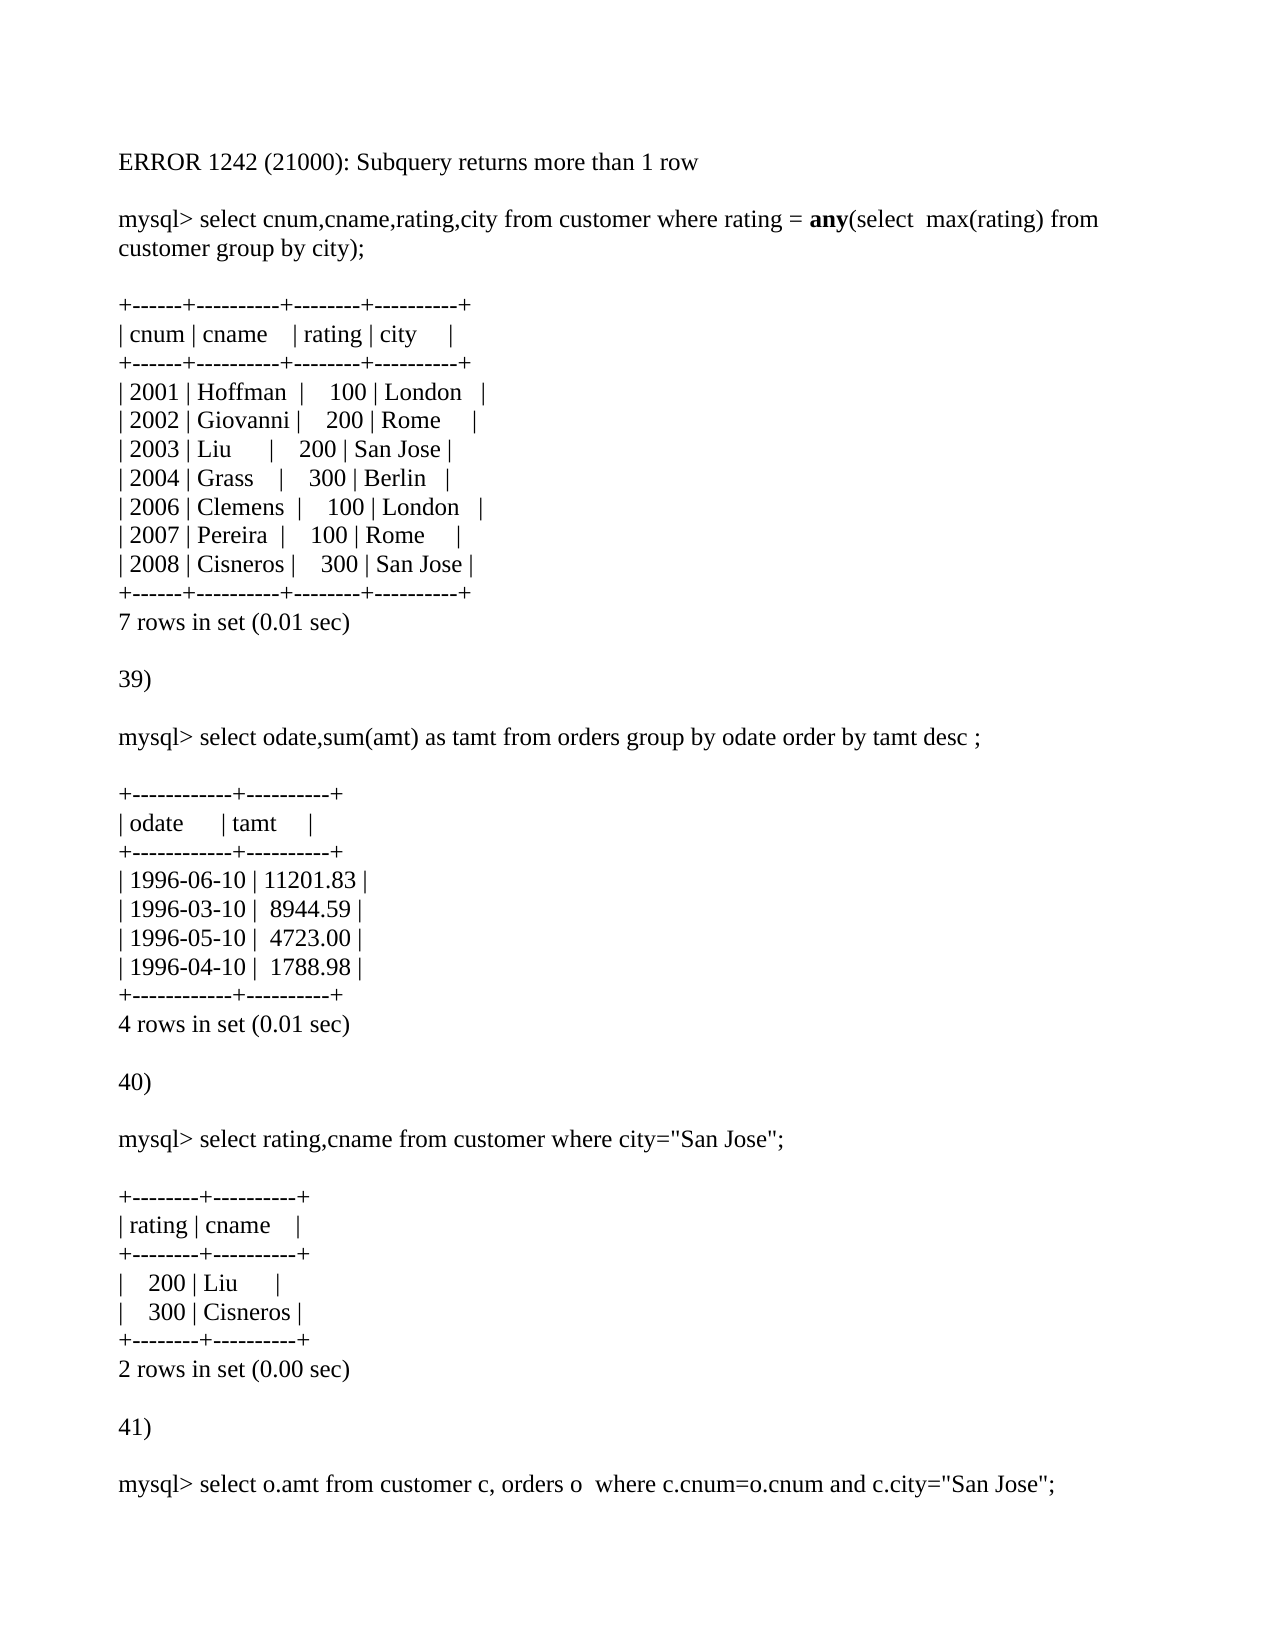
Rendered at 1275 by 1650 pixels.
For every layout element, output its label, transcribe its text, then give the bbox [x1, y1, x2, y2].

text | odate | tamt | [118, 808, 1157, 837]
text +------------+----------+ [118, 837, 1157, 866]
text | 1996-06-10 | 11201.83 | [118, 866, 1157, 894]
text 40) [118, 1067, 1157, 1096]
text +------------+----------+ [118, 779, 1157, 808]
text +------+----------+--------+----------+ [118, 291, 1157, 319]
text | 1996-04-10 | 1788.98 | [118, 952, 1157, 981]
text +--------+----------+ [118, 1239, 1157, 1268]
text mysql> select rating,cname from customer where city="San Jose"; [118, 1124, 1157, 1153]
text | 2004 | Grass | 300 | Berlin | [118, 463, 1157, 492]
text | 2008 | Cisneros | 300 | San Jose | [118, 549, 1157, 578]
text | rating | cname | [118, 1211, 1157, 1239]
text 41) [118, 1412, 1157, 1441]
text | 300 | Cisneros | [118, 1297, 1157, 1326]
text 7 rows in set (0.01 sec) [118, 607, 1157, 636]
text +------+----------+--------+----------+ [118, 578, 1157, 607]
text ERROR 1242 (21000): Subquery returns more than 1 row [118, 147, 1157, 176]
text 39) [118, 664, 1157, 693]
text | 2001 | Hoffman | 100 | London | [118, 377, 1157, 406]
text | 1996-03-10 | 8944.59 | [118, 894, 1157, 923]
text +--------+----------+ [118, 1182, 1157, 1211]
text mysql> select cnum,cname,rating,city from customer where rating = any(select max(rating) from customer group by city); [118, 204, 1157, 262]
text 2 rows in set (0.00 sec) [118, 1354, 1157, 1383]
text +------------+----------+ [118, 981, 1157, 1009]
text | 2002 | Giovanni | 200 | Rome | [118, 406, 1157, 434]
text | 2006 | Clemens | 100 | London | [118, 492, 1157, 521]
text mysql> select odate,sum(amt) as tamt from orders group by odate order by tamt desc ; [118, 722, 1157, 751]
text 4 rows in set (0.01 sec) [118, 1009, 1157, 1038]
text +------+----------+--------+----------+ [118, 348, 1157, 377]
text | 200 | Liu | [118, 1268, 1157, 1297]
text | 2007 | Pereira | 100 | Rome | [118, 521, 1157, 549]
text | cnum | cname | rating | city | [118, 319, 1157, 348]
text | 1996-05-10 | 4723.00 | [118, 923, 1157, 952]
text | 2003 | Liu | 200 | San Jose | [118, 434, 1157, 463]
text mysql> select o.amt from customer c, orders o where c.cnum=o.cnum and c.city="San Jose"; [118, 1469, 1157, 1498]
text +--------+----------+ [118, 1326, 1157, 1354]
